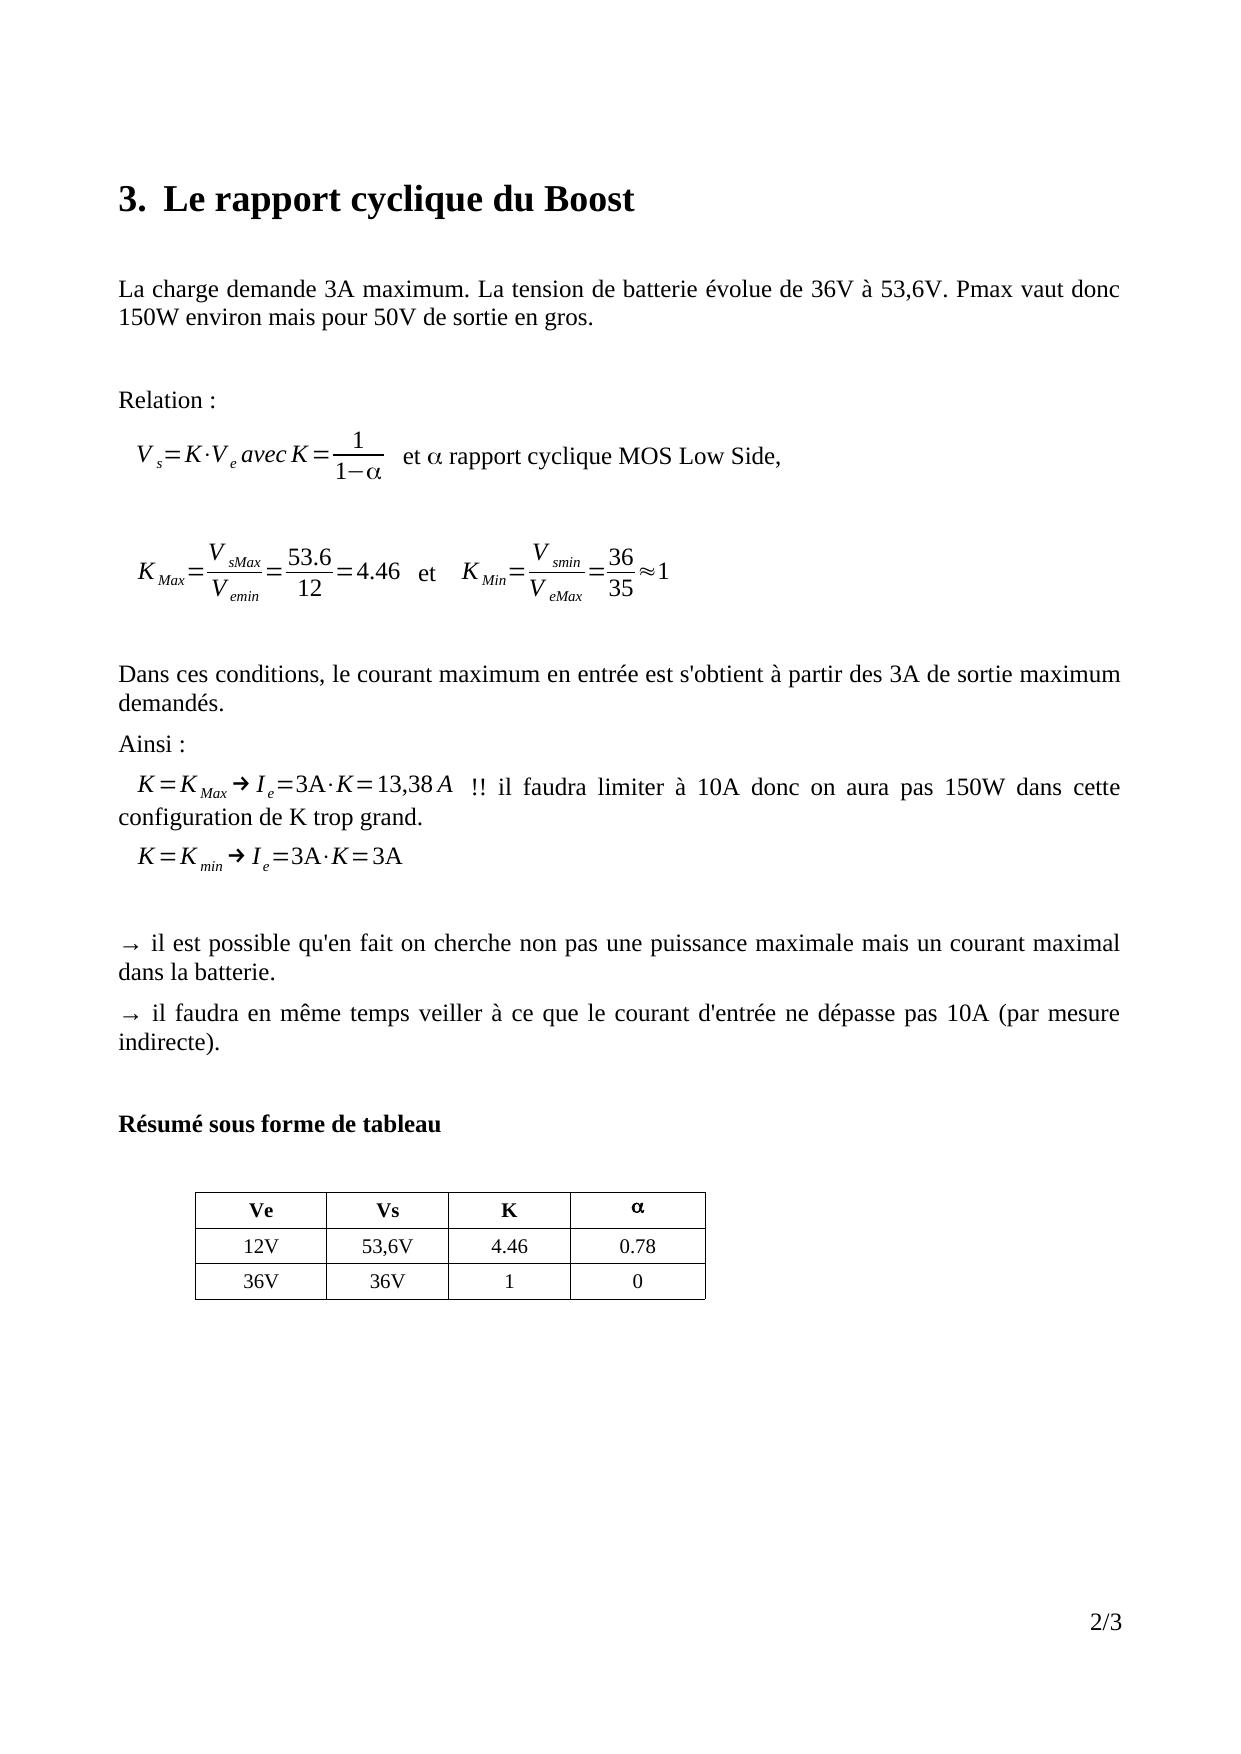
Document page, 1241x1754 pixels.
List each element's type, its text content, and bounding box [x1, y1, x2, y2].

text Dans ces conditions, le courant maximum en entrée est s'obtient à partir des 3A de sortie maximum demandés. [118, 659, 1122, 717]
table_cell 36V [196, 1264, 326, 1299]
table_header a [571, 1193, 705, 1228]
table_cell 0 [571, 1264, 705, 1299]
table_header Ve [196, 1193, 326, 1228]
text → il est possible qu'en fait on cherche non pas une puissance maximale mais un courant maximal dans la batterie. [118, 928, 1122, 986]
table_cell 36V [327, 1264, 448, 1299]
table_cell 4,46 [449, 1229, 570, 1263]
text → il faudra en même temps veiller à ce que le courant d'entrée ne dépasse pas 10A (par mesure indirecte). [118, 998, 1122, 1056]
text et  rapport cyclique MOS Low Side, [118, 426, 1122, 485]
text !! il faudra limiter à 10A donc on aura pas 150W dans cette configuration de K trop grand. [118, 770, 1122, 831]
text et [118, 539, 1122, 605]
table_header Vs [327, 1193, 448, 1228]
text Relation : [118, 385, 1122, 414]
subtitle Le rapport cyclique du Boost [118, 176, 1122, 220]
table_cell 12V [196, 1229, 326, 1263]
text Résumé sous forme de tableau [118, 1109, 1122, 1138]
text Ainsi : [118, 729, 1122, 758]
table_cell 1 [449, 1264, 570, 1299]
table_header K [449, 1193, 570, 1228]
text La charge demande 3A maximum. La tension de batterie évolue de 36V à 53,6V. Pmax vaut donc 150W environ mais pour 50V de sortie en gros. [118, 274, 1122, 331]
table_cell 0,78 [571, 1229, 705, 1263]
table_cell 53,6V [327, 1229, 448, 1263]
